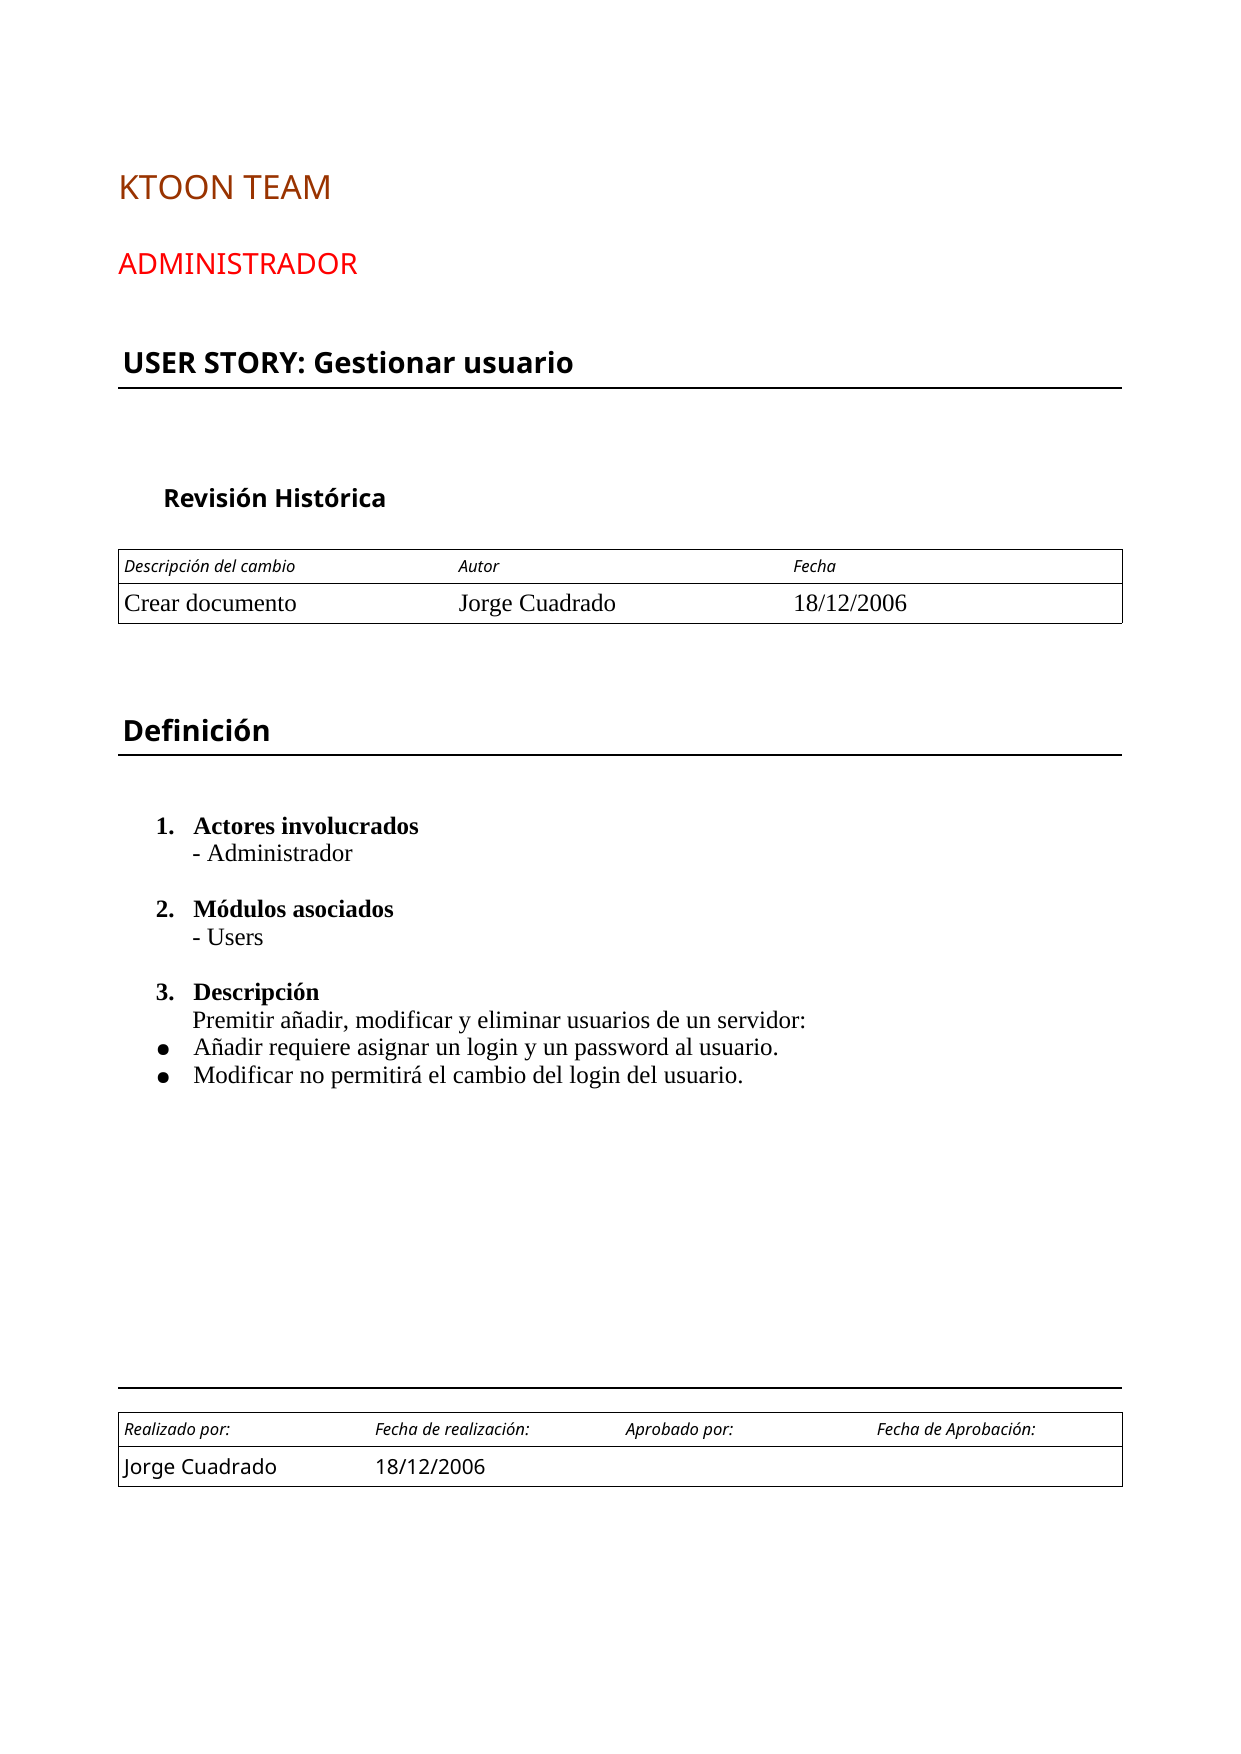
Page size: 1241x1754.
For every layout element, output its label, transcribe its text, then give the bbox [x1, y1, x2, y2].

table_header Fecha de realización: [369, 1413, 620, 1446]
table_header Realizado por: [119, 1413, 369, 1446]
table_header Aprobado por: [620, 1413, 871, 1446]
table_header Fecha [787, 550, 1122, 583]
table_cell 18/12/2006 [787, 584, 1122, 623]
list Módulos asociados [156, 895, 1122, 923]
list Descripción [156, 978, 1122, 1006]
list Modificar no permitirá el cambio del login del usuario. [156, 1061, 1122, 1089]
table_cell [620, 1447, 871, 1486]
list Actores involucrados [156, 812, 1122, 839]
text Definición [118, 706, 1122, 754]
text Premitir añadir, modificar y eliminar usuarios de un servidor: [118, 1006, 1122, 1033]
table_header Descripción del cambio [119, 550, 453, 583]
text - Administrador [118, 839, 1122, 867]
list Añadir requiere asignar un login y un password al usuario. [156, 1033, 1122, 1061]
table_cell Jorge Cuadrado [453, 584, 787, 623]
text ADMINISTRADOR [118, 243, 1122, 283]
table_cell Crear documento [119, 584, 453, 623]
text KTOON TEAM [118, 163, 1122, 209]
text USER STORY: Gestionar usuario [118, 338, 1122, 387]
text - Users [118, 923, 1122, 950]
table_header Autor [453, 550, 787, 583]
table_cell 18/12/2006 [369, 1447, 620, 1486]
table_cell [871, 1447, 1122, 1486]
subtitle Revisión Histórica [118, 481, 1122, 515]
table_cell Jorge Cuadrado [119, 1447, 369, 1486]
table_header Fecha de Aprobación: [871, 1413, 1122, 1446]
